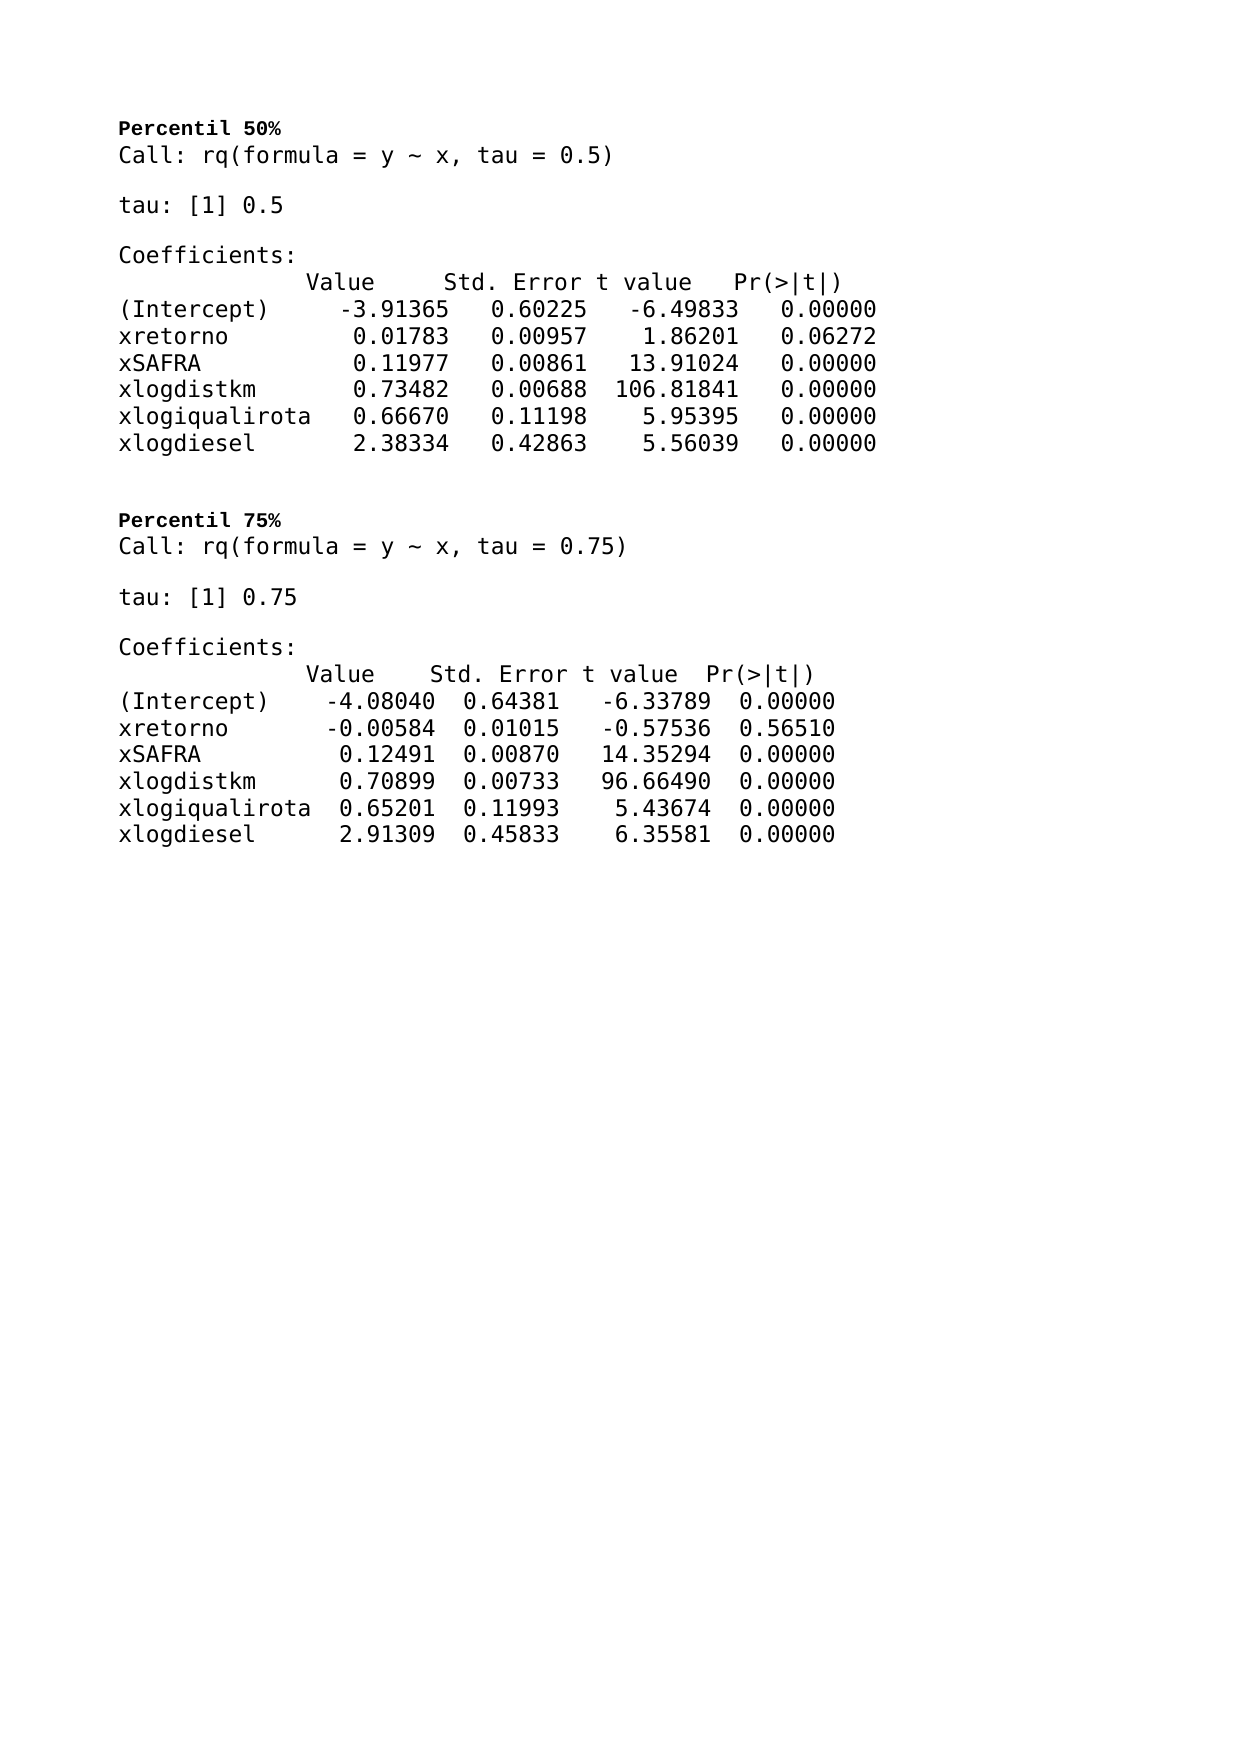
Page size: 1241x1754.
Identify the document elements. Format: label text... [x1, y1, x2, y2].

text xretorno -0.00584 0.01015 -0.57536 0.56510 [118, 715, 1122, 742]
text xlogiqualirota 0.66670 0.11198 5.95395 0.00000 [118, 403, 1122, 430]
text xlogdiesel 2.38334 0.42863 5.56039 0.00000 [118, 430, 1122, 457]
text Value Std. Error t value Pr(>|t|) [118, 661, 1122, 688]
text xSAFRA 0.11977 0.00861 13.91024 0.00000 [118, 350, 1122, 377]
text xretorno 0.01783 0.00957 1.86201 0.06272 [118, 323, 1122, 350]
text (Intercept) -4.08040 0.64381 -6.33789 0.00000 [118, 688, 1122, 715]
text tau: [1] 0.5 [118, 192, 1122, 219]
text Coefficients: [118, 634, 1122, 661]
text tau: [1] 0.75 [118, 584, 1122, 611]
text Percentil 50% [118, 118, 1122, 142]
text Call: rq(formula = y ~ x, tau = 0.5) [118, 142, 1122, 168]
text xlogdistkm 0.70899 0.00733 96.66490 0.00000 [118, 768, 1122, 795]
text xSAFRA 0.12491 0.00870 14.35294 0.00000 [118, 742, 1122, 768]
text Call: rq(formula = y ~ x, tau = 0.75) [118, 533, 1122, 560]
text Percentil 75% [118, 510, 1122, 533]
text (Intercept) -3.91365 0.60225 -6.49833 0.00000 [118, 297, 1122, 323]
text xlogdiesel 2.91309 0.45833 6.35581 0.00000 [118, 822, 1122, 848]
text xlogdistkm 0.73482 0.00688 106.81841 0.00000 [118, 377, 1122, 403]
text Coefficients: [118, 242, 1122, 269]
text xlogiqualirota 0.65201 0.11993 5.43674 0.00000 [118, 795, 1122, 822]
text Value Std. Error t value Pr(>|t|) [118, 269, 1122, 297]
